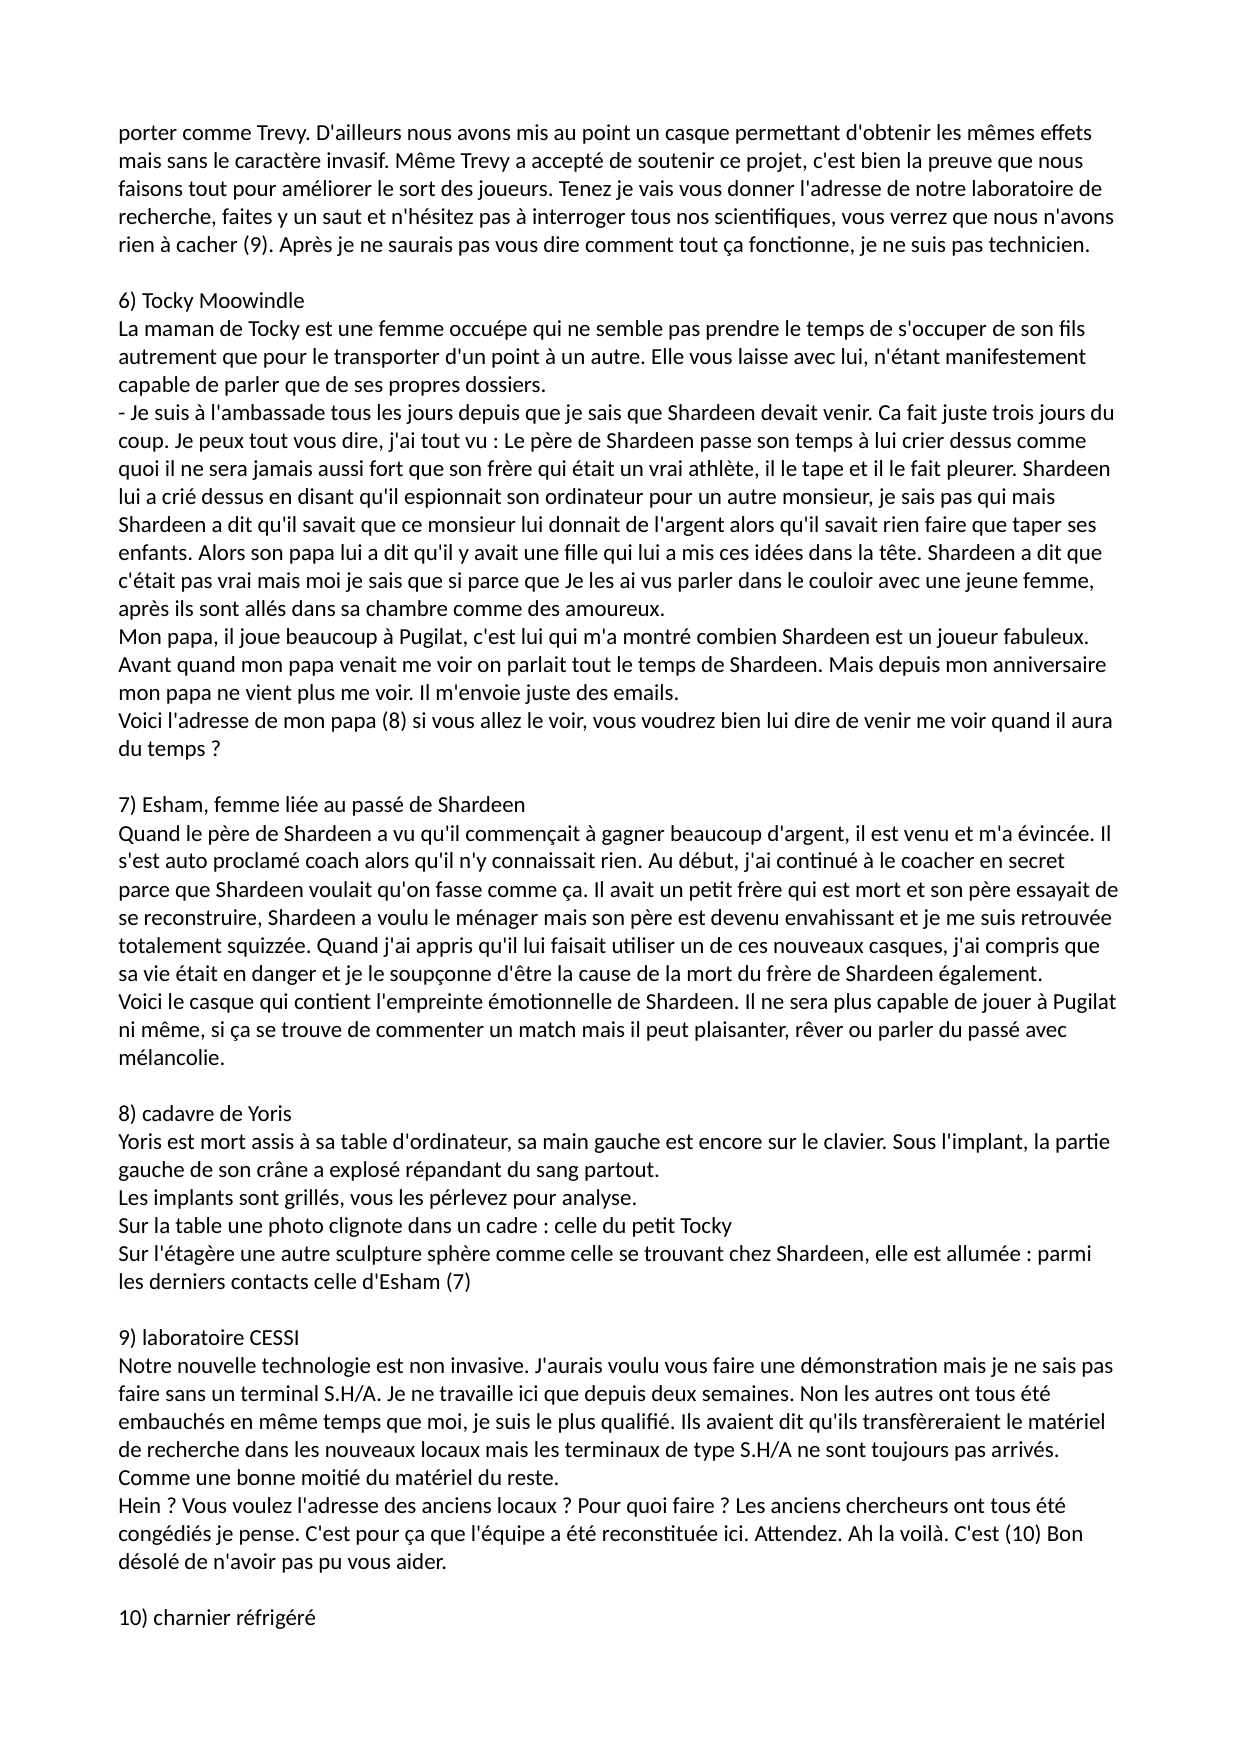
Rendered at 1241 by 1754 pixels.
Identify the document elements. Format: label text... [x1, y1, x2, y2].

text porter comme Trevy. D'ailleurs nous avons mis au point un casque permettant d'obtenir les mêmes effets mais sans le caractère invasif. Même Trevy a accepté de soutenir ce projet, c'est bien la preuve que nous faisons tout pour améliorer le sort des joueurs. Tenez je vais vous donner l'adresse de notre laboratoire de recherche, faites y un saut et n'hésitez pas à interroger tous nos scientifiques, vous verrez que nous n'avons rien à cacher (9). Après je ne saurais pas vous dire comment tout ça fonctionne, je ne suis pas technicien. [118, 118, 1122, 258]
text Notre nouvelle technologie est non invasive. J'aurais voulu vous faire une démonstration mais je ne sais pas faire sans un terminal S.H/A. Je ne travaille ici que depuis deux semaines. Non les autres ont tous été embauchés en même temps que moi, je suis le plus qualifié. Ils avaient dit qu'ils transfèreraient le matériel de recherche dans les nouveaux locaux mais les terminaux de type S.H/A ne sont toujours pas arrivés. Comme une bonne moitié du matériel du reste. [118, 1351, 1122, 1491]
text Sur l'étagère une autre sculpture sphère comme celle se trouvant chez Shardeen, elle est allumée : parmi les derniers contacts celle d'Esham (7) [118, 1239, 1122, 1295]
text 7) Esham, femme liée au passé de Shardeen [118, 791, 1122, 819]
text Les implants sont grillés, vous les pérlevez pour analyse. [118, 1183, 1122, 1211]
text Voici le casque qui contient l'empreinte émotionnelle de Shardeen. Il ne sera plus capable de jouer à Pugilat ni même, si ça se trouve de commenter un match mais il peut plaisanter, rêver ou parler du passé avec mélancolie. [118, 987, 1122, 1071]
text Quand le père de Shardeen a vu qu'il commençait à gagner beaucoup d'argent, il est venu et m'a évincée. Il s'est auto proclamé coach alors qu'il n'y connaissait rien. Au début, j'ai continué à le coacher en secret parce que Shardeen voulait qu'on fasse comme ça. Il avait un petit frère qui est mort et son père essayait de se reconstruire, Shardeen a voulu le ménager mais son père est devenu envahissant et je me suis retrouvée totalement squizzée. Quand j'ai appris qu'il lui faisait utiliser un de ces nouveaux casques, j'ai compris que sa vie était en danger et je le soupçonne d'être la cause de la mort du frère de Shardeen également. [118, 819, 1122, 987]
text 9) laboratoire CESSI [118, 1323, 1122, 1351]
text 6) Tocky Moowindle [118, 286, 1122, 314]
text Voici l'adresse de mon papa (8) si vous allez le voir, vous voudrez bien lui dire de venir me voir quand il aura du temps ? [118, 707, 1122, 763]
text Yoris est mort assis à sa table d'ordinateur, sa main gauche est encore sur le clavier. Sous l'implant, la partie gauche de son crâne a explosé répandant du sang partout. [118, 1127, 1122, 1183]
text Hein ? Vous voulez l'adresse des anciens locaux ? Pour quoi faire ? Les anciens chercheurs ont tous été congédiés je pense. C'est pour ça que l'équipe a été reconstituée ici. Attendez. Ah la voilà. C'est (10) Bon désolé de n'avoir pas pu vous aider. [118, 1491, 1122, 1575]
text Mon papa, il joue beaucoup à Pugilat, c'est lui qui m'a montré combien Shardeen est un joueur fabuleux. Avant quand mon papa venait me voir on parlait tout le temps de Shardeen. Mais depuis mon anniversaire mon papa ne vient plus me voir. Il m'envoie juste des emails. [118, 622, 1122, 707]
text La maman de Tocky est une femme occuépe qui ne semble pas prendre le temps de s'occuper de son fils autrement que pour le transporter d'un point à un autre. Elle vous laisse avec lui, n'étant manifestement capable de parler que de ses propres dossiers. [118, 314, 1122, 398]
text 10) charnier réfrigéré [118, 1603, 1122, 1631]
text Sur la table une photo clignote dans un cadre : celle du petit Tocky [118, 1211, 1122, 1239]
text 8) cadavre de Yoris [118, 1099, 1122, 1127]
text - Je suis à l'ambassade tous les jours depuis que je sais que Shardeen devait venir. Ca fait juste trois jours du coup. Je peux tout vous dire, j'ai tout vu : Le père de Shardeen passe son temps à lui crier dessus comme quoi il ne sera jamais aussi fort que son frère qui était un vrai athlète, il le tape et il le fait pleurer. Shardeen lui a crié dessus en disant qu'il espionnait son ordinateur pour un autre monsieur, je sais pas qui mais Shardeen a dit qu'il savait que ce monsieur lui donnait de l'argent alors qu'il savait rien faire que taper ses enfants. Alors son papa lui a dit qu'il y avait une fille qui lui a mis ces idées dans la tête. Shardeen a dit que c'était pas vrai mais moi je sais que si parce que Je les ai vus parler dans le couloir avec une jeune femme, après ils sont allés dans sa chambre comme des amoureux. [118, 398, 1122, 622]
